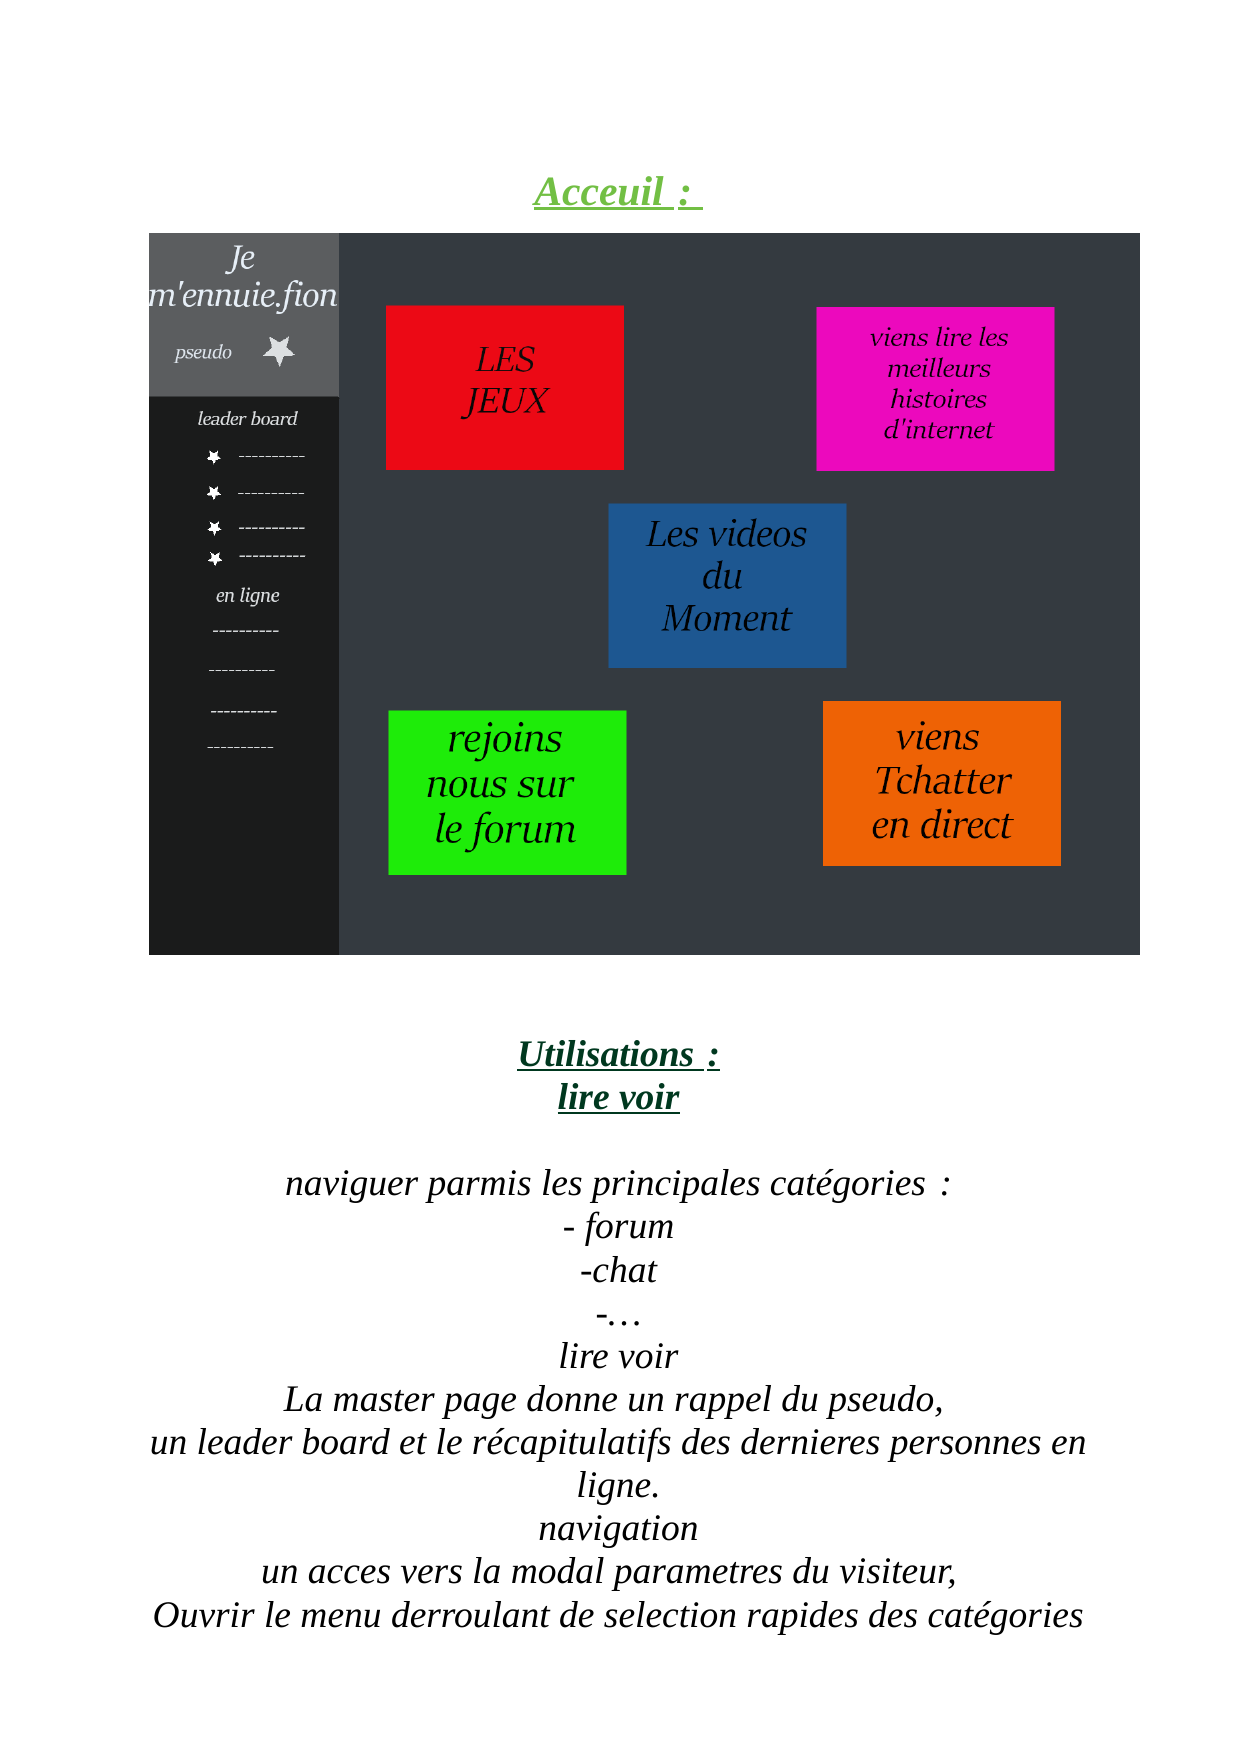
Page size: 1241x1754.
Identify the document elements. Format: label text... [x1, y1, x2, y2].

text navigation [118, 1506, 1122, 1549]
text un acces vers la modal parametres du visiteur, [118, 1549, 1122, 1592]
text - forum [118, 1204, 1122, 1247]
text Utilisations : [118, 1031, 1122, 1074]
text -… [118, 1290, 1122, 1333]
text Acceuil : [118, 166, 1122, 214]
text naviguer parmis les principales catégories : [118, 1161, 1122, 1204]
text lire voir [118, 1074, 1122, 1118]
text Ouvrir le menu derroulant de selection rapides des catégories [118, 1592, 1122, 1635]
text -chat [118, 1247, 1122, 1290]
text lire voir [118, 1333, 1122, 1376]
text un leader board et le récapitulatifs des dernieres personnes en ligne. [118, 1419, 1122, 1506]
picture [149, 233, 1140, 955]
text La master page donne un rappel du pseudo, [118, 1376, 1122, 1419]
